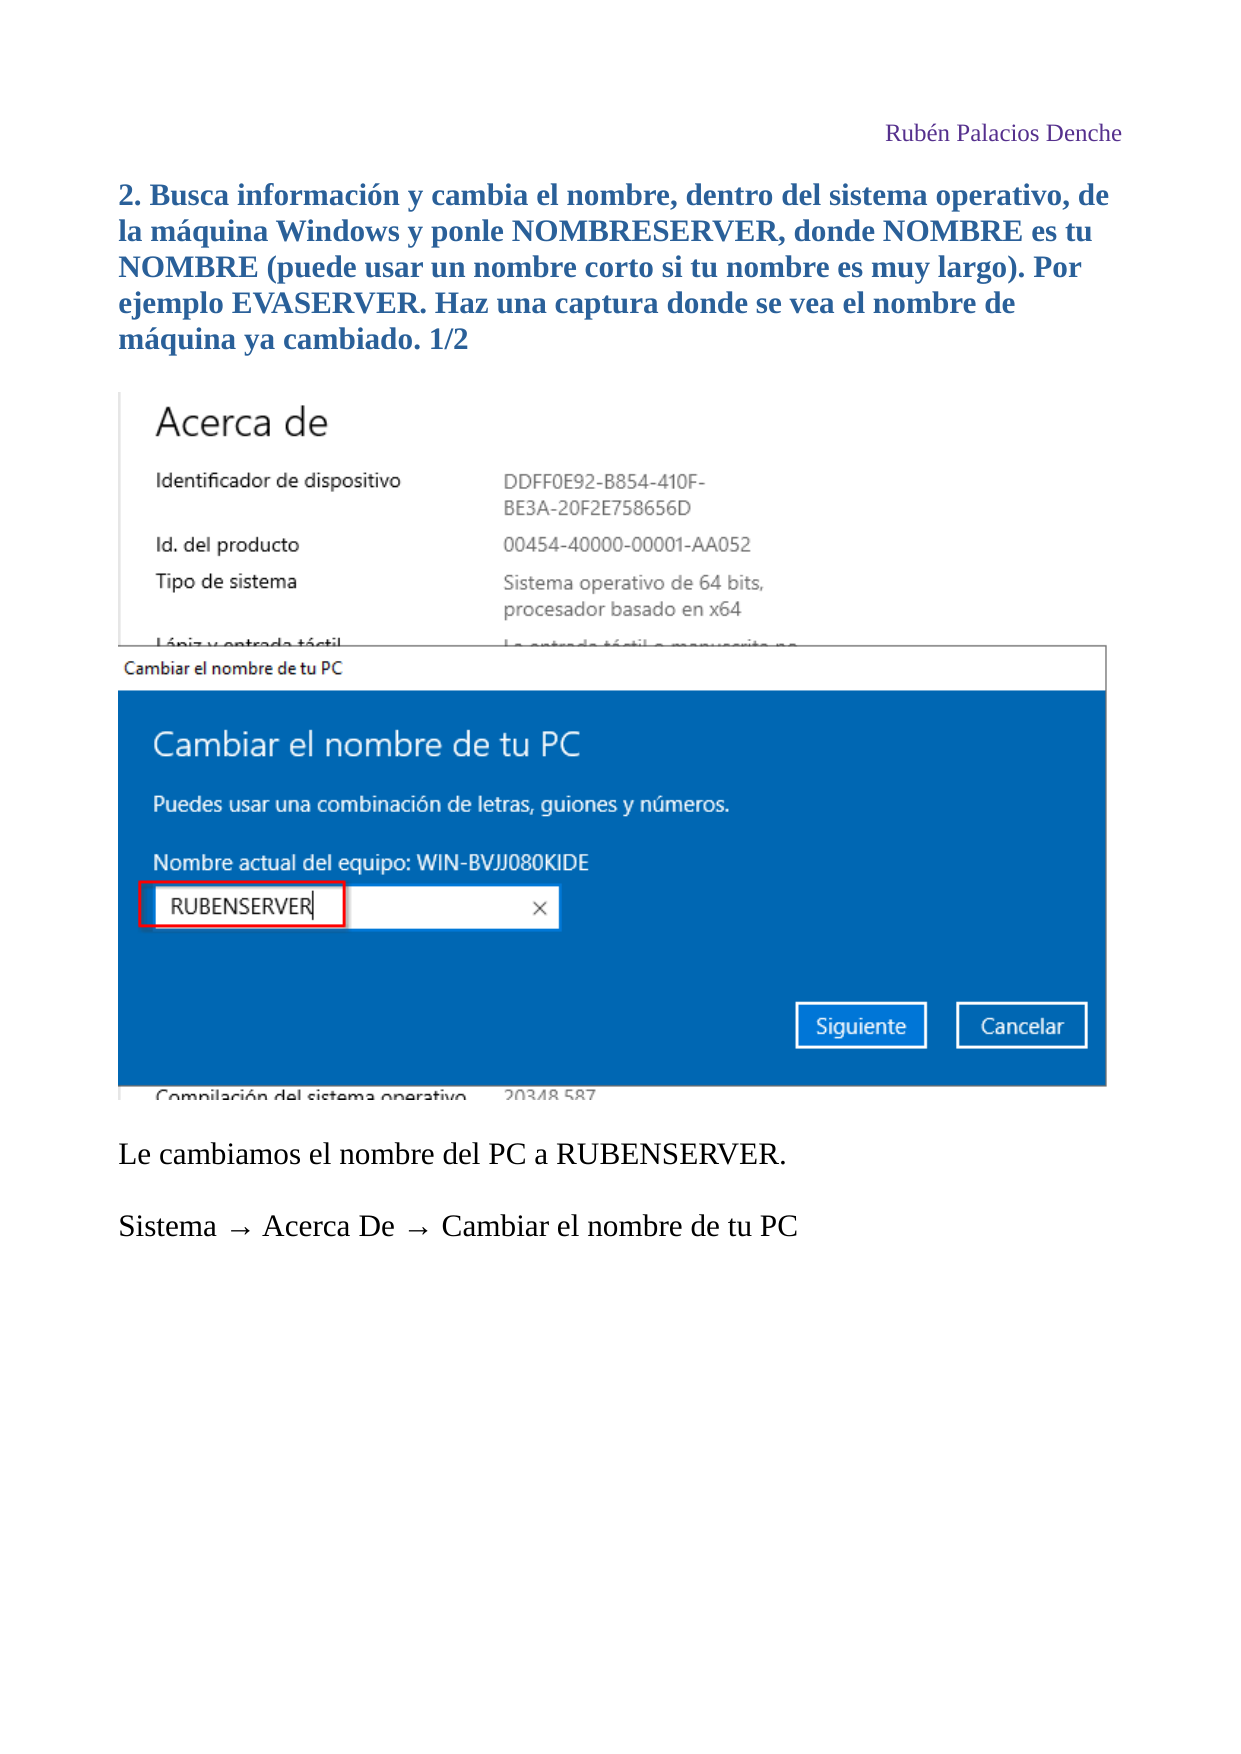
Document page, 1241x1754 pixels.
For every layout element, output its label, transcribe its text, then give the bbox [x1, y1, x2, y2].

text 2. Busca información y cambia el nombre, dentro del sistema operativo, de la máquina Windows y ponle NOMBRESERVER, donde NOMBRE es tu NOMBRE (puede usar un nombre corto si tu nombre es muy largo). Por ejemplo EVASERVER. Haz una captura donde se vea el nombre de máquina ya cambiado. 1/2 [118, 176, 1122, 356]
text Le cambiamos el nombre del PC a RUBENSERVER. [118, 1136, 1122, 1171]
text Sistema → Acerca De → Cambiar el nombre de tu PC [118, 1207, 1122, 1243]
picture [118, 392, 1123, 1100]
